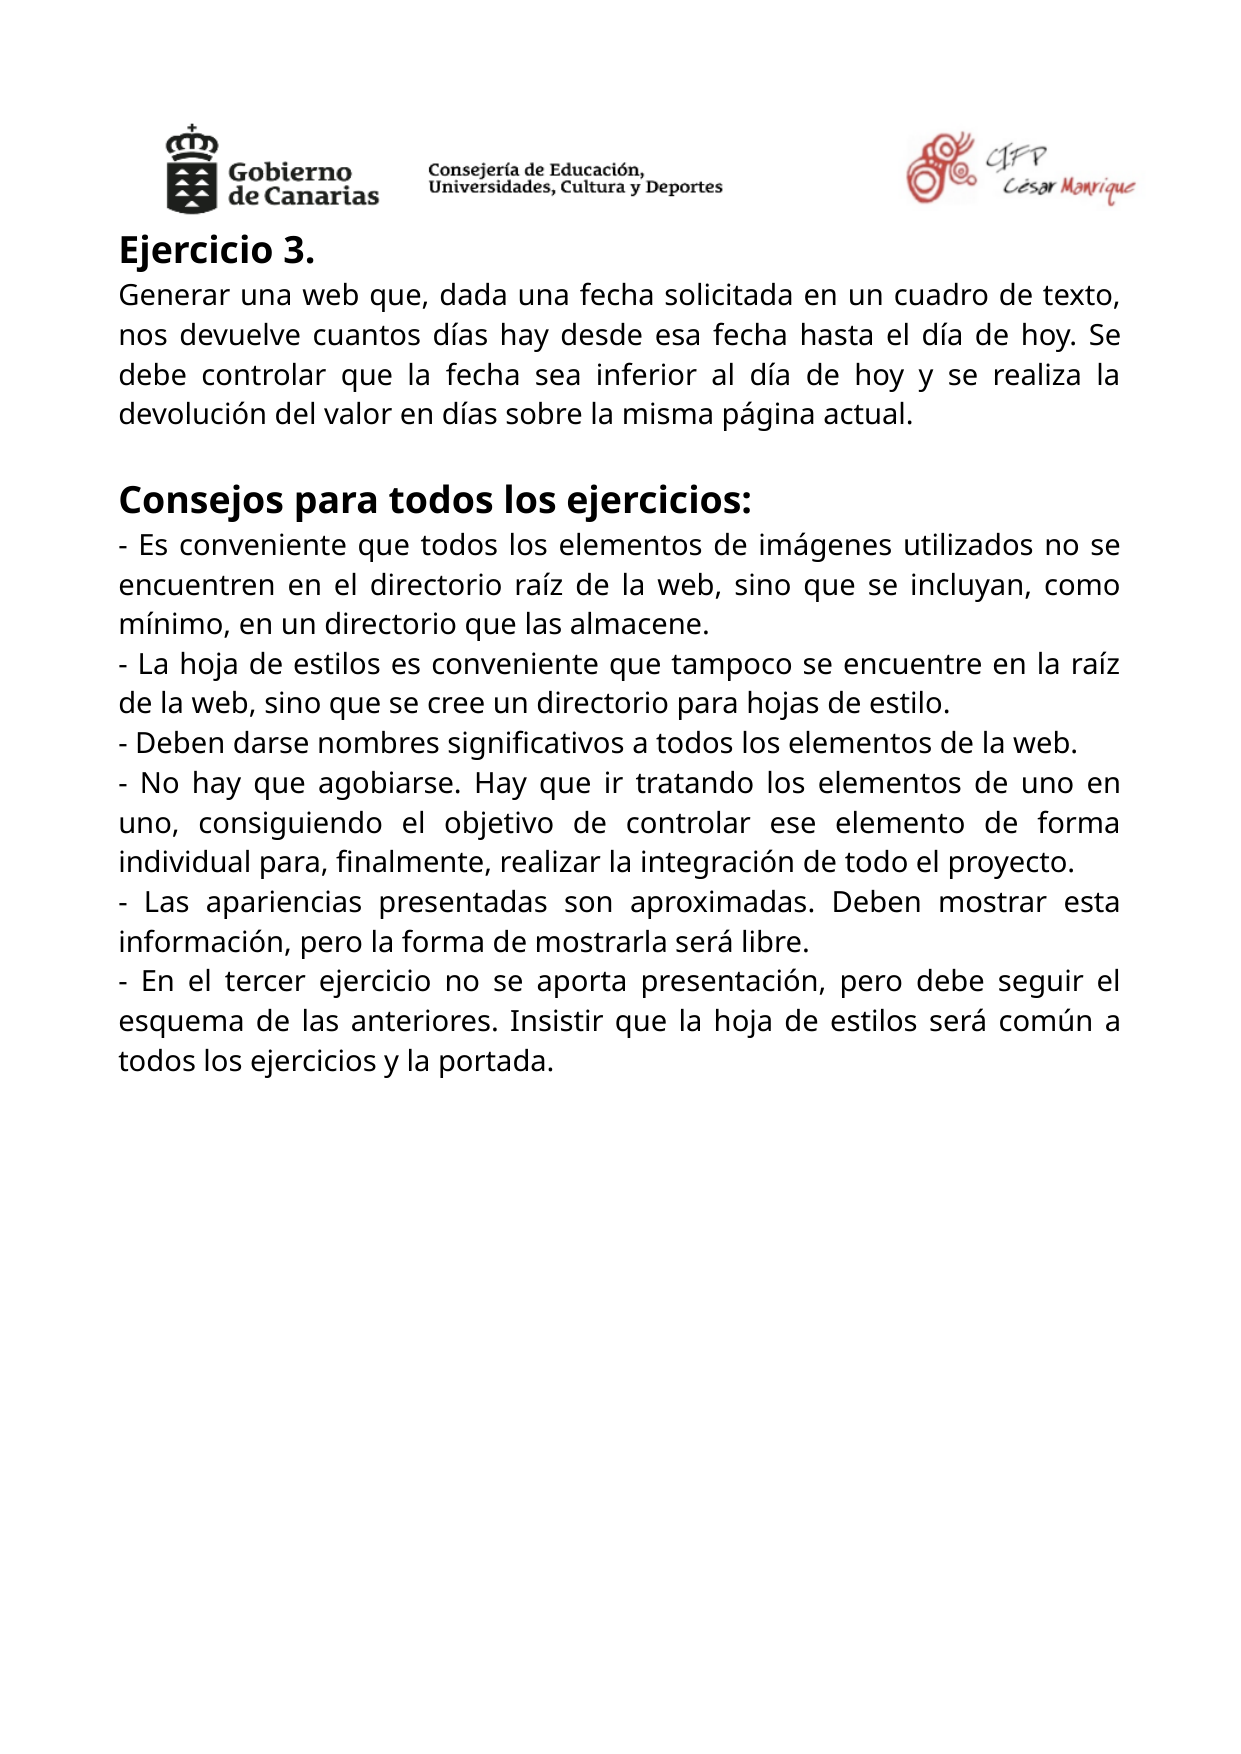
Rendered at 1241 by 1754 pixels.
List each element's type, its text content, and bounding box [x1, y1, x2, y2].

text - En el tercer ejercicio no se aporta presentación, pero debe seguir el esquema de las anteriores. Insistir que la hoja de estilos será común a todos los ejercicios y la portada. [118, 961, 1122, 1080]
text Generar una web que, dada una fecha solicitada en un cuadro de texto, nos devuelve cuantos días hay desde esa fecha hasta el día de hoy. Se debe controlar que la fecha sea inferior al día de hoy y se realiza la devolución del valor en días sobre la misma página actual. [118, 274, 1122, 433]
text - No hay que agobiarse. Hay que ir tratando los elementos de uno en uno, consiguiendo el objetivo de controlar ese elemento de forma individual para, finalmente, realizar la integración de todo el proyecto. [118, 762, 1122, 881]
text Ejercicio 3. [118, 170, 1122, 274]
text - La hoja de estilos es conveniente que tampoco se encuentre en la raíz de la web, sino que se cree un directorio para hojas de estilo. [118, 643, 1122, 722]
text - Las apariencias presentadas son aproximadas. Deben mostrar esta información, pero la forma de mostrarla será libre. [118, 881, 1122, 961]
text - Deben darse nombres significativos a todos los elementos de la web. [118, 722, 1122, 762]
picture [143, 119, 1148, 224]
text - Es conveniente que todos los elementos de imágenes utilizados no se encuentren en el directorio raíz de la web, sino que se incluyan, como mínimo, en un directorio que las almacene. [118, 524, 1122, 643]
text Consejos para todos los ejercicios: [118, 473, 1122, 524]
